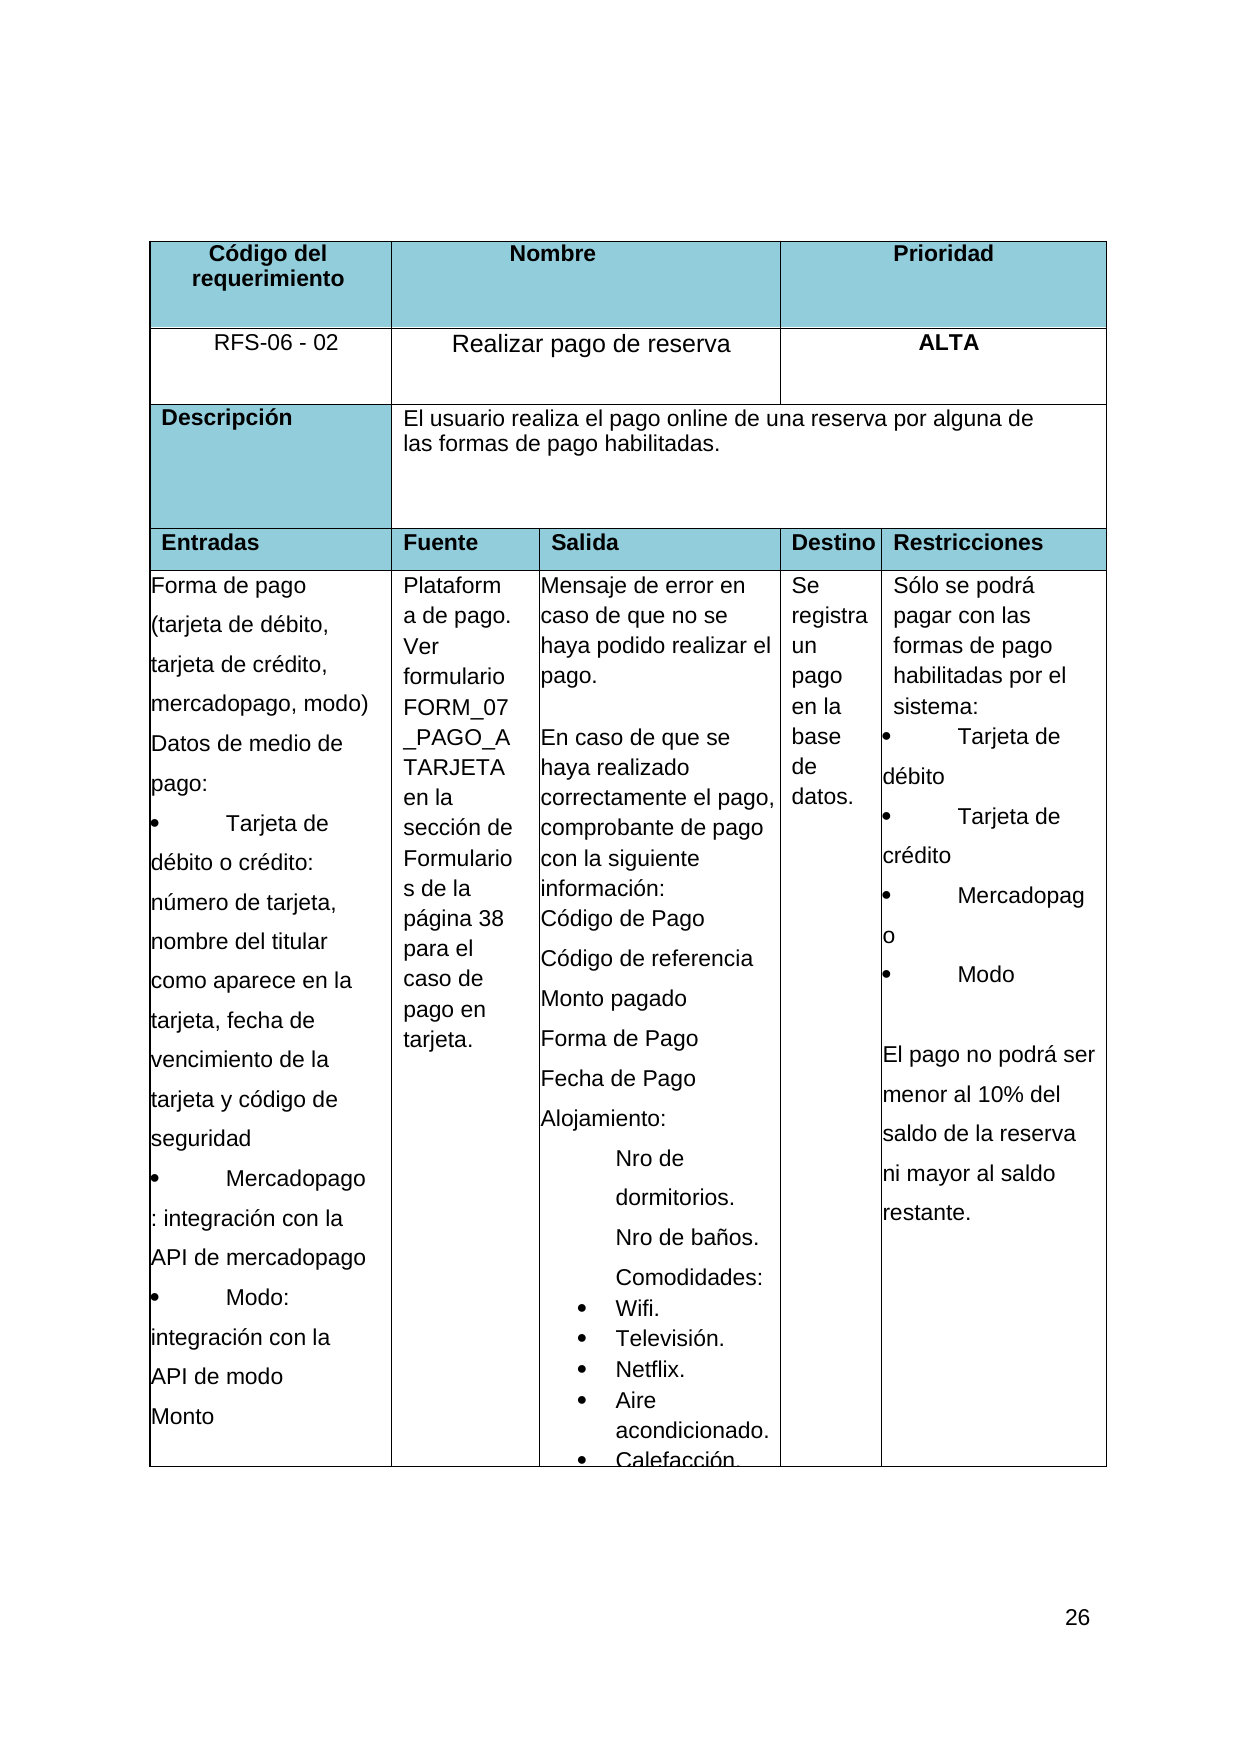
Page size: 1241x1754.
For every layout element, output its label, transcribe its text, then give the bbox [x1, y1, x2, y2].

table_cell Forma de pago (tarjeta de débito, tarjeta de crédito, mercadopago, modo) Datos de medio de pago: Tarjeta de débito o crédito: número de tarjeta, nombre del titular como aparece en la tarjeta, fecha de vencimiento de la tarjeta y código de seguridad Mercadopago: integración con la API de mercadopago Modo: integración con la API de modo Monto [151, 571, 391, 1466]
table_cell RFS-06 - 02 [151, 329, 391, 404]
table_header Nombre [392, 242, 780, 327]
table_cell Se registra un pago en la base de datos. [781, 571, 881, 1466]
table_cell Plataforma de pago. Ver formulario FORM_07_PAGO_ATARJETA en la sección de Formularios de la página 38 para el caso de pago en tarjeta. [392, 571, 539, 1466]
table_cell Entradas [151, 529, 391, 570]
table_header Código del requerimiento [151, 242, 391, 327]
table_cell ALTA [781, 329, 1106, 404]
table_cell Descripción [151, 405, 391, 528]
table_cell Sólo se podrá pagar con las formas de pago habilitadas por el sistema: Tarjeta de débito Tarjeta de crédito Mercadopago Modo El pago no podrá ser menor al 10% del saldo de la reserva ni mayor al saldo restante. [882, 571, 1106, 1466]
table_header Prioridad [781, 242, 1106, 327]
table_cell Restricciones [882, 529, 1106, 570]
table_cell Salida [540, 529, 780, 570]
table_cell Mensaje de error en caso de que no se haya podido realizar el pago. En caso de que se haya realizado correctamente el pago, comprobante de pago con la siguiente información: Código de Pago Código de referencia Monto pagado Forma de Pago Fecha de Pago Alojamiento: Nro de dormitorios. Nro de baños. Comodidades: Wifi. Televisión. Netflix. Aire acondicionado. Calefacción. Admite mascota. Pileta. Jacuzzi. Cochera. Servicio de limpieza. Comida a la habitación. Sábanas y toallas. Dirección: Calle y número Piso Número de Departamento Localidad Provincia País Zona Turística. Propietario: Nombre. Apellido. Teléfono. E-mail. [540, 571, 780, 1466]
table_cell El usuario realiza el pago online de una reserva por alguna de las formas de pago habilitadas. [392, 405, 1106, 528]
table_cell Destino [781, 529, 881, 570]
table_cell Fuente [392, 529, 539, 570]
table_cell Realizar pago de reserva [392, 329, 780, 404]
